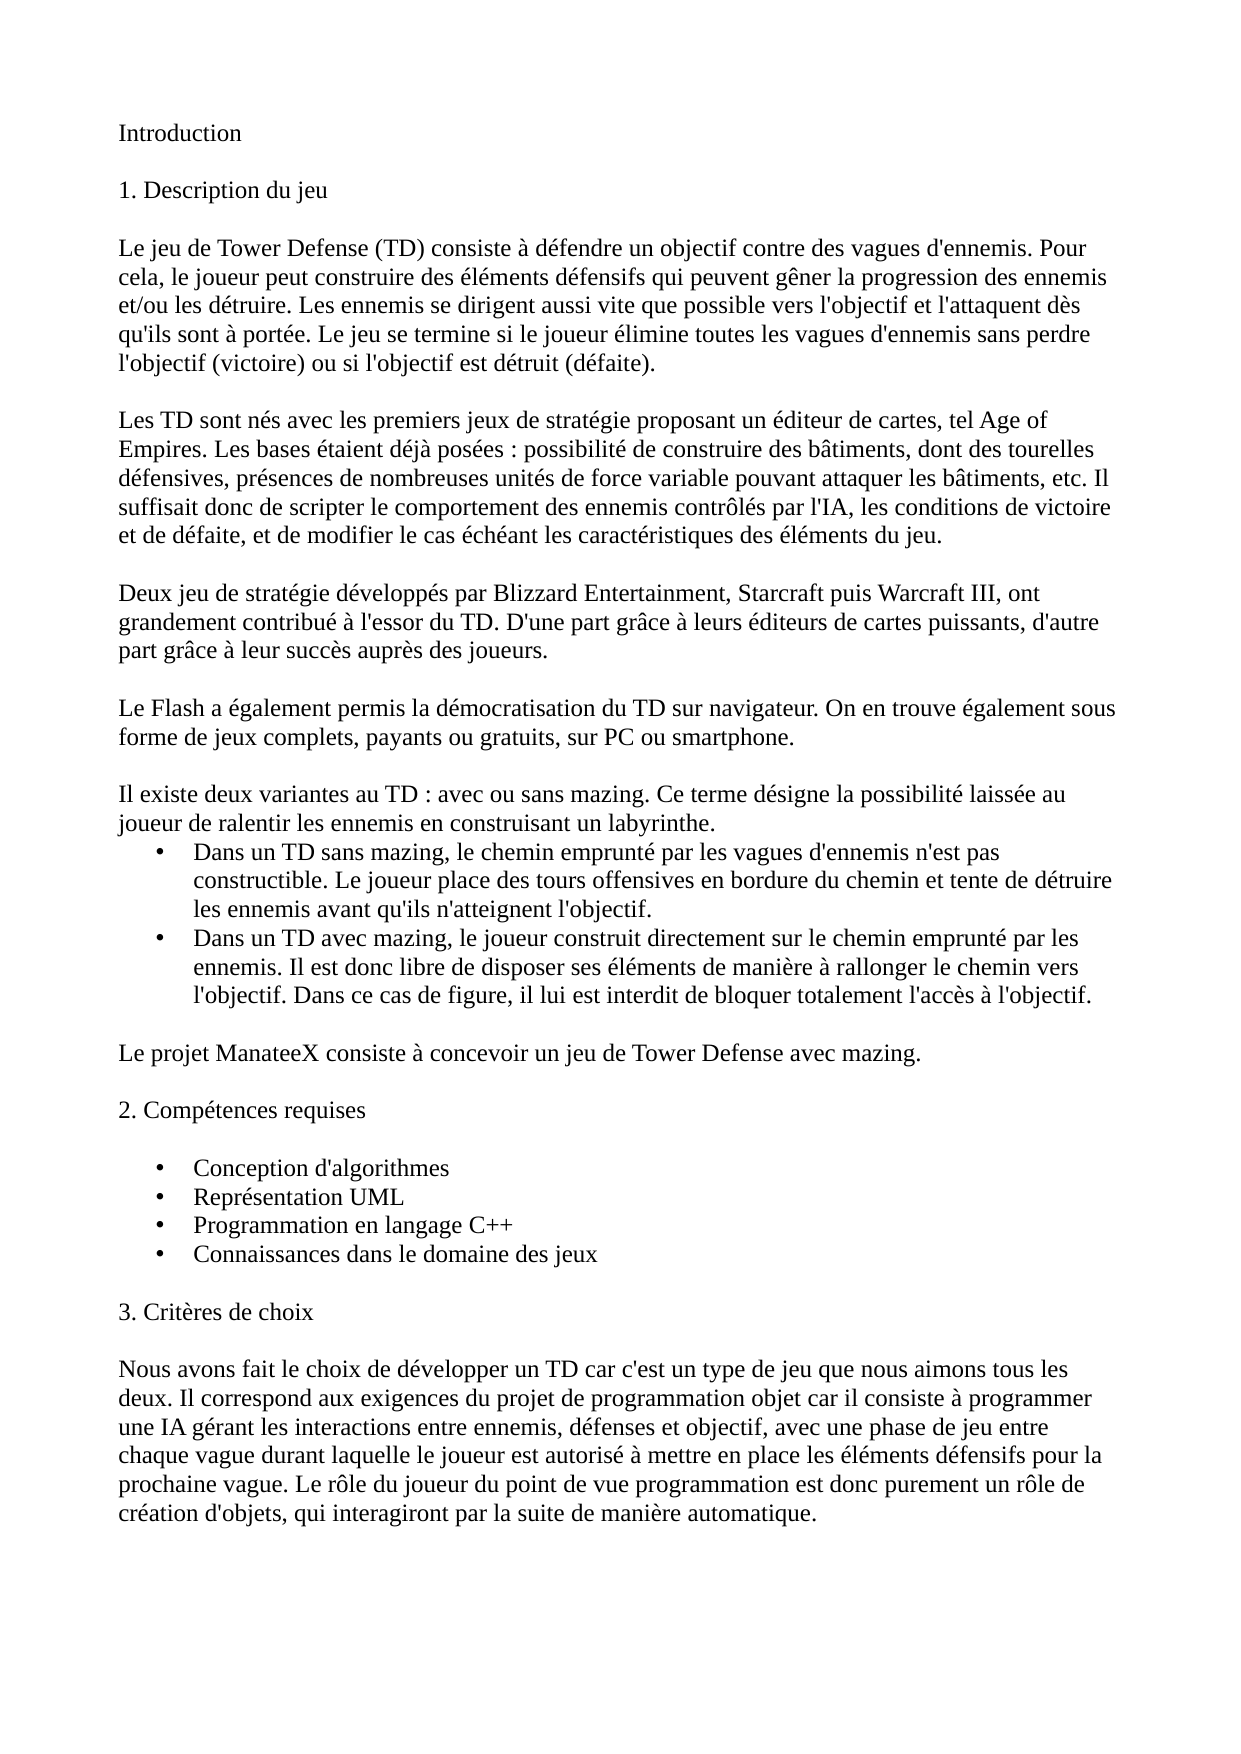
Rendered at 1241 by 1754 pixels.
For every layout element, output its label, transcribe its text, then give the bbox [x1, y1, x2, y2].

text Le projet ManateeX consiste à concevoir un jeu de Tower Defense avec mazing. [118, 1038, 1122, 1067]
list Conception d'algorithmes [156, 1153, 1122, 1182]
list Connaissances dans le domaine des jeux [156, 1239, 1122, 1268]
text 2. Compétences requises [118, 1096, 1122, 1124]
text 1. Description du jeu [118, 176, 1122, 204]
list Dans un TD avec mazing, le joueur construit directement sur le chemin emprunté par les ennemis. Il est donc libre de disposer ses éléments de manière à rallonger le chemin vers l'objectif. Dans ce cas de figure, il lui est interdit de bloquer totalement l'accès à l'objectif. [156, 923, 1122, 1009]
text Nous avons fait le choix de développer un TD car c'est un type de jeu que nous aimons tous les deux. Il correspond aux exigences du projet de programmation objet car il consiste à programmer une IA gérant les interactions entre ennemis, défenses et objectif, avec une phase de jeu entre chaque vague durant laquelle le joueur est autorisé à mettre en place les éléments défensifs pour la prochaine vague. Le rôle du joueur du point de vue programmation est donc purement un rôle de création d'objets, qui interagiront par la suite de manière automatique. [118, 1354, 1122, 1527]
text Les TD sont nés avec les premiers jeux de stratégie proposant un éditeur de cartes, tel Age of Empires. Les bases étaient déjà posées : possibilité de construire des bâtiments, dont des tourelles défensives, présences de nombreuses unités de force variable pouvant attaquer les bâtiments, etc. Il suffisait donc de scripter le comportement des ennemis contrôlés par l'IA, les conditions de victoire et de défaite, et de modifier le cas échéant les caractéristiques des éléments du jeu. [118, 406, 1122, 549]
text Il existe deux variantes au TD : avec ou sans mazing. Ce terme désigne la possibilité laissée au joueur de ralentir les ennemis en construisant un labyrinthe. [118, 779, 1122, 837]
list Dans un TD sans mazing, le chemin emprunté par les vagues d'ennemis n'est pas constructible. Le joueur place des tours offensives en bordure du chemin et tente de détruire les ennemis avant qu'ils n'atteignent l'objectif. [156, 837, 1122, 923]
text 3. Critères de choix [118, 1297, 1122, 1326]
list Programmation en langage C++ [156, 1211, 1122, 1239]
list Représentation UML [156, 1182, 1122, 1211]
text Introduction [118, 118, 1122, 147]
text Deux jeu de stratégie développés par Blizzard Entertainment, Starcraft puis Warcraft III, ont grandement contribué à l'essor du TD. D'une part grâce à leurs éditeurs de cartes puissants, d'autre part grâce à leur succès auprès des joueurs. [118, 578, 1122, 664]
text Le Flash a également permis la démocratisation du TD sur navigateur. On en trouve également sous forme de jeux complets, payants ou gratuits, sur PC ou smartphone. [118, 693, 1122, 751]
text Le jeu de Tower Defense (TD) consiste à défendre un objectif contre des vagues d'ennemis. Pour cela, le joueur peut construire des éléments défensifs qui peuvent gêner la progression des ennemis et/ou les détruire. Les ennemis se dirigent aussi vite que possible vers l'objectif et l'attaquent dès qu'ils sont à portée. Le jeu se termine si le joueur élimine toutes les vagues d'ennemis sans perdre l'objectif (victoire) ou si l'objectif est détruit (défaite). [118, 233, 1122, 377]
